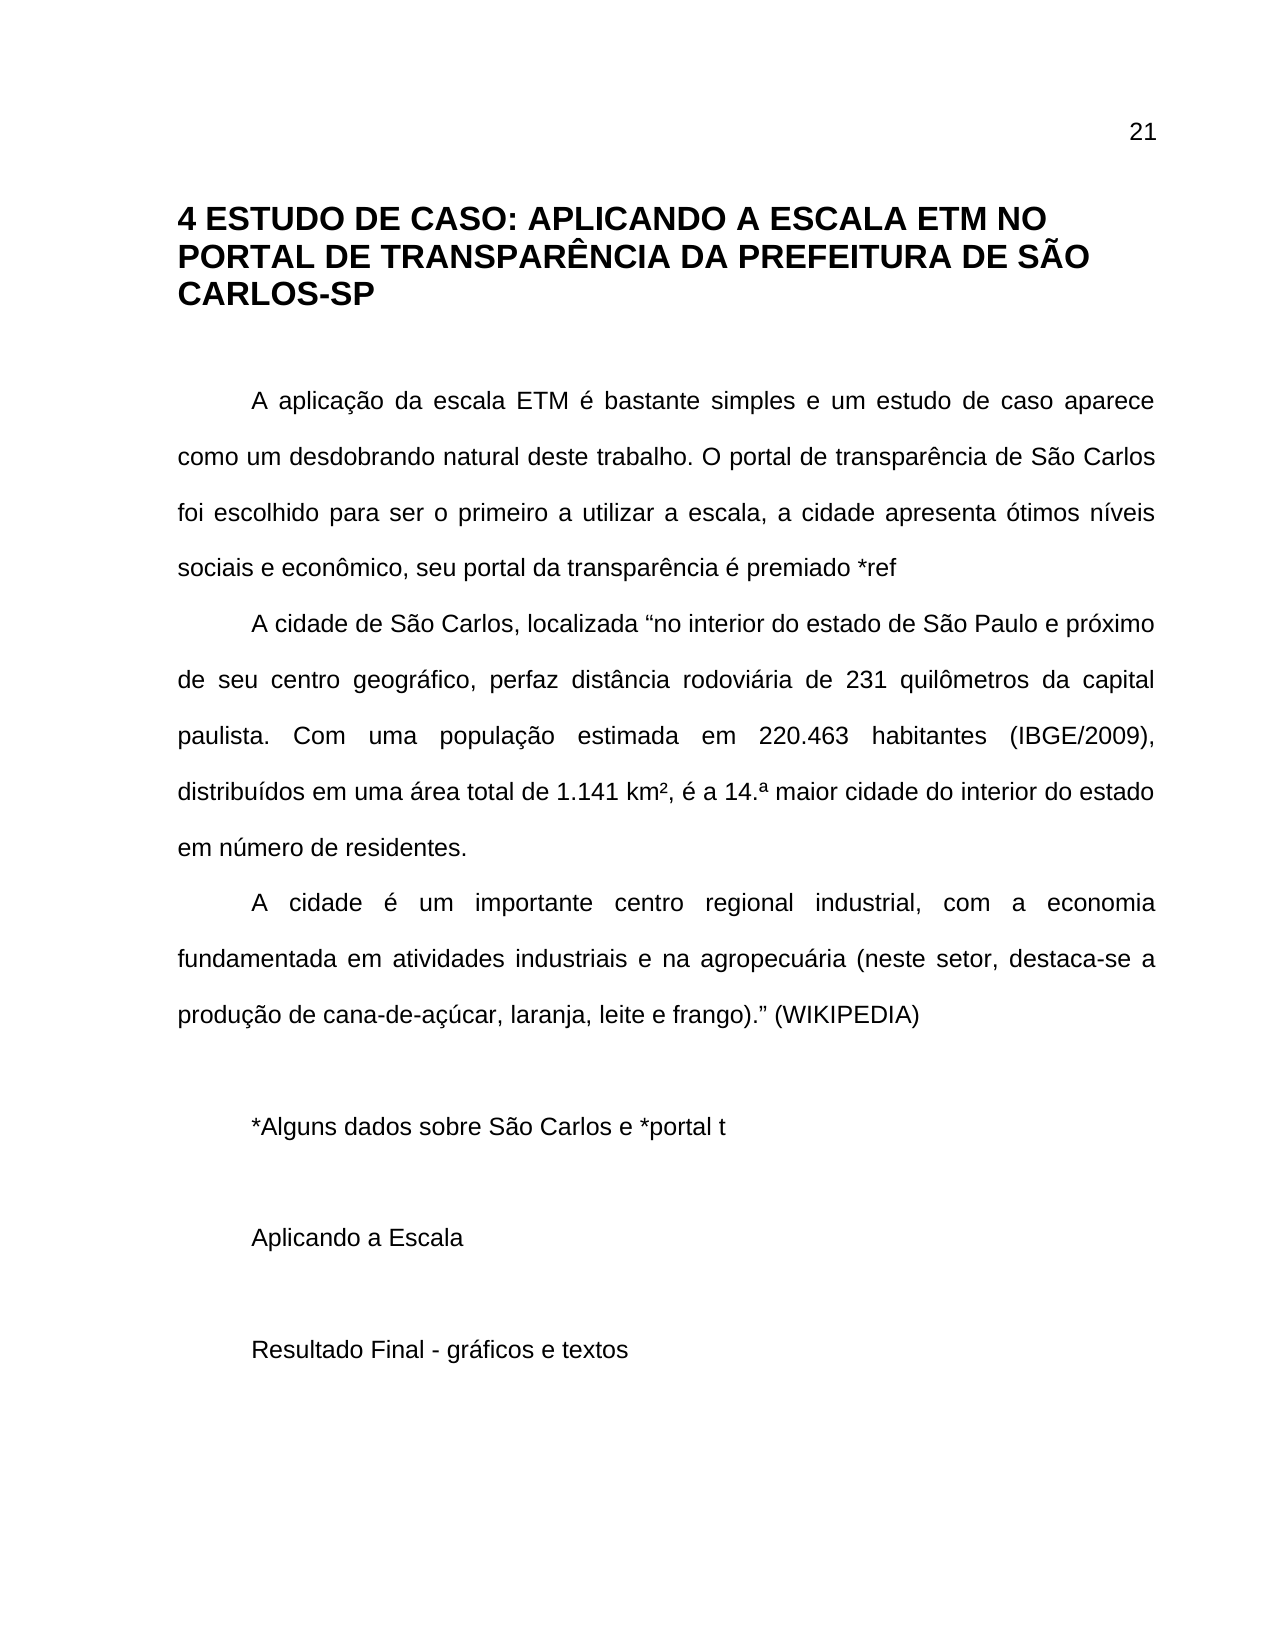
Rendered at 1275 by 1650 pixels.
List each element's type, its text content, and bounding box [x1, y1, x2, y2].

text A aplicação da escala ETM é bastante simples e um estudo de caso aparece como um desdobrando natural deste trabalho. O portal de transparência de São Carlos foi escolhido para ser o primeiro a utilizar a escala, a cidade apresenta ótimos níveis sociais e econômico, seu portal da transparência é premiado *ref [177, 387, 1157, 582]
text A cidade é um importante centro regional industrial, com a economia fundamentada em atividades industriais e na agropecuária (neste setor, destaca-se a produção de cana-de-açúcar, laranja, leite e frango).” (WIKIPEDIA) [177, 889, 1157, 1029]
text Resultado Final - gráficos e textos [177, 1336, 1157, 1364]
text *Alguns dados sobre São Carlos e *portal t [177, 1112, 1157, 1140]
subtitle 4 Estudo de caso: aplicando a escala ETM no portal de transparência da prefeitura de São Carlos-SP [177, 200, 1157, 313]
text Aplicando a Escala [177, 1224, 1157, 1252]
text A cidade de São Carlos, localizada “no interior do estado de São Paulo e próximo de seu centro geográfico, perfaz distância rodoviária de 231 quilômetros da capital paulista. Com uma população estimada em 220.463 habitantes (IBGE/2009), distribuídos em uma área total de 1.141 km², é a 14.ª maior cidade do interior do estado em número de residentes. [177, 610, 1157, 861]
